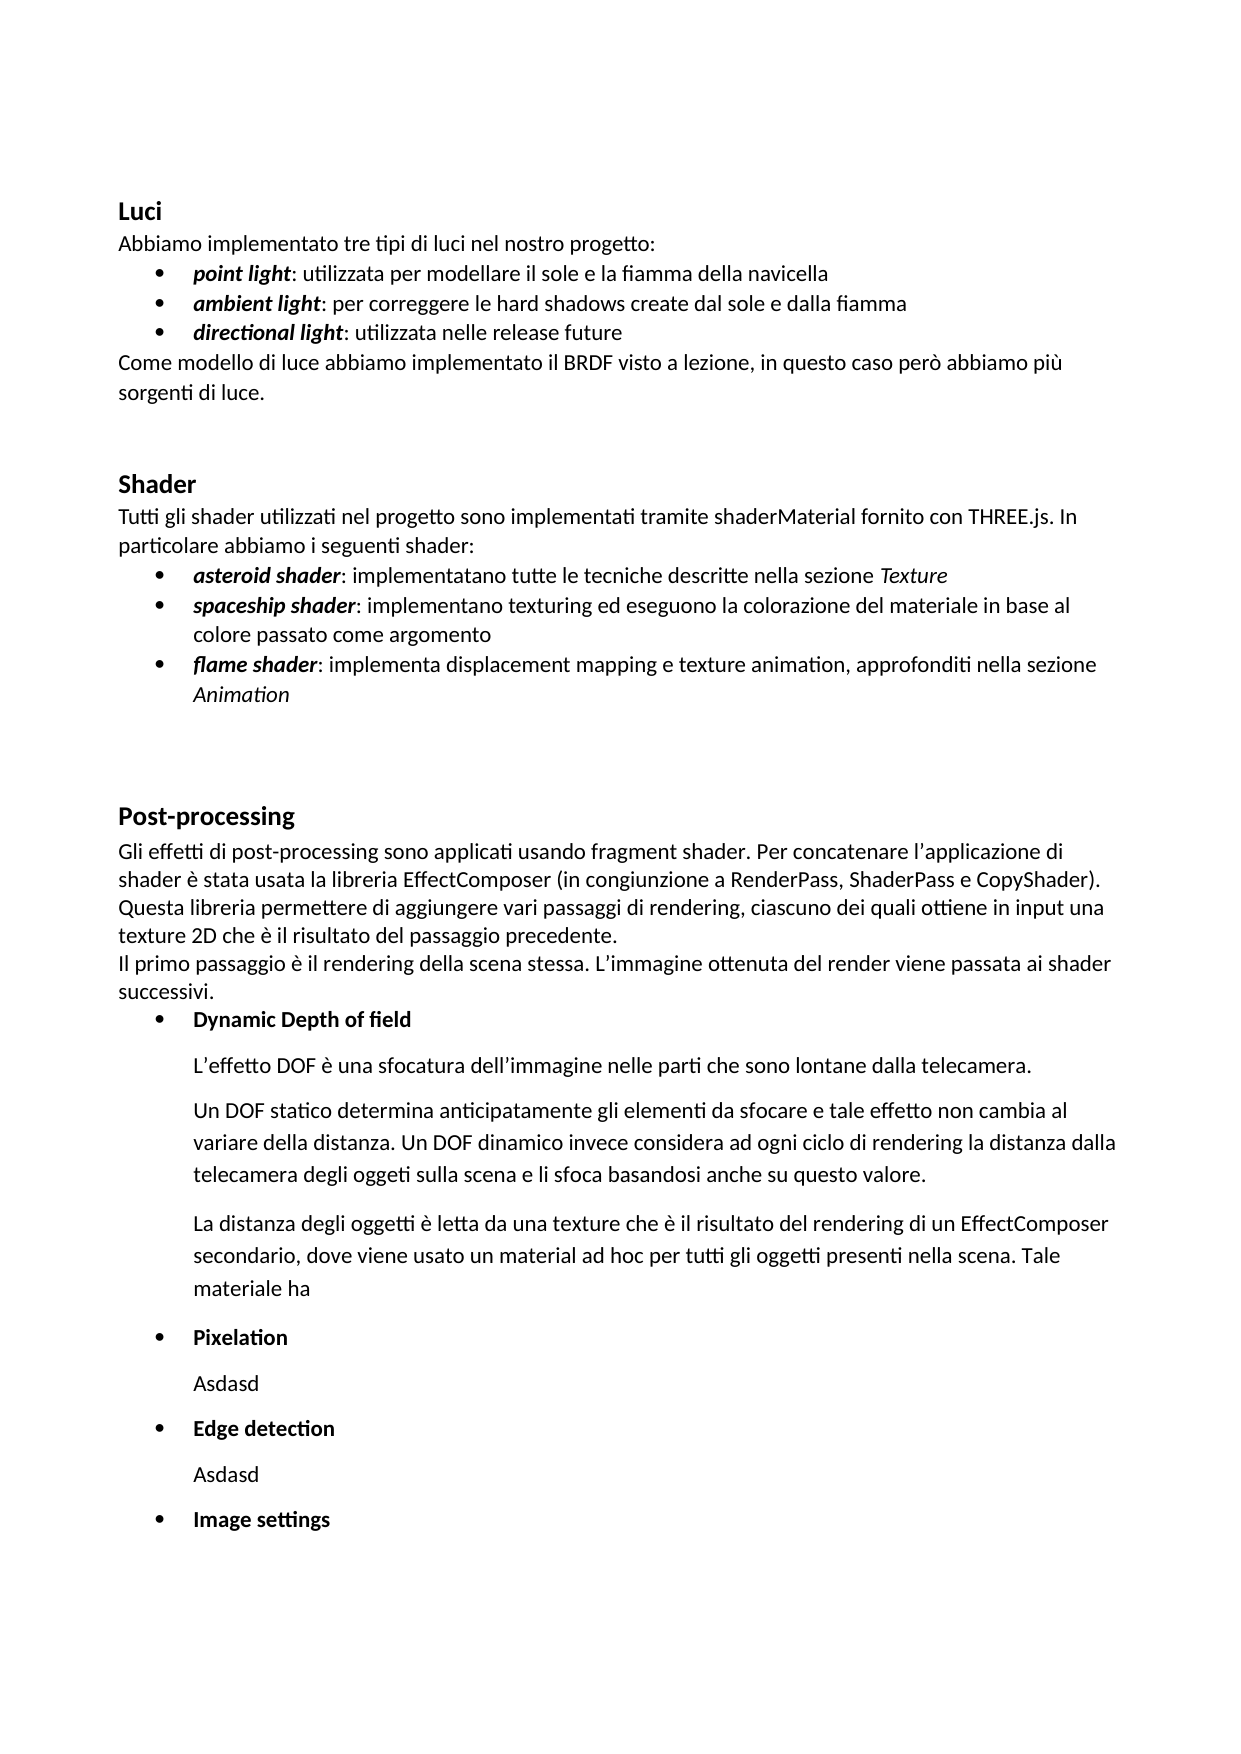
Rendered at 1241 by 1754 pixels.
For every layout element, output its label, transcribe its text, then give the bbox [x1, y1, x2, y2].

list Pixelation [156, 1323, 1122, 1351]
list L’effetto DOF è una sfocatura dell’immagine nelle parti che sono lontane dalla telecamera. [193, 1051, 1122, 1079]
text Gli effetti di post-processing sono applicati usando fragment shader. Per concatenare l’applicazione di shader è stata usata la libreria EffectComposer (in congiunzione a RenderPass, ShaderPass e CopyShader). [118, 837, 1122, 893]
list Edge detection [156, 1414, 1122, 1442]
list ambient light: per correggere le hard shadows create dal sole e dalla fiamma [156, 289, 1122, 317]
list spaceship shader: implementano texturing ed eseguono la colorazione del materiale in base al colore passato come argomento [156, 591, 1122, 648]
text Tutti gli shader utilizzati nel progetto sono implementati tramite shaderMaterial fornito con THREE.js. In particolare abbiamo i seguenti shader: [118, 502, 1122, 559]
list point light: utilizzata per modellare il sole e la fiamma della navicella [156, 259, 1122, 287]
list Asdasd [193, 1369, 1122, 1397]
text Abbiamo implementato tre tipi di luci nel nostro progetto: [118, 229, 1122, 257]
list directional light: utilizzata nelle release future [156, 318, 1122, 346]
text Shader [118, 467, 1122, 500]
list asteroid shader: implementatano tutte le tecniche descritte nella sezione Texture [156, 561, 1122, 589]
list La distanza degli oggetti è letta da una texture che è il risultato del rendering di un EffectComposer secondario, dove viene usato un material ad hoc per tutti gli oggetti presenti nella scena. Tale materiale ha [193, 1209, 1122, 1302]
list Asdasd [193, 1460, 1122, 1488]
text Post-processing [118, 799, 1122, 832]
list Un DOF statico determina anticipatamente gli elementi da sfocare e tale effetto non cambia al variare della distanza. Un DOF dinamico invece considera ad ogni ciclo di rendering la distanza dalla telecamera degli oggeti sulla scena e li sfoca basandosi anche su questo valore. [193, 1096, 1122, 1188]
text Come modello di luce abbiamo implementato il BRDF visto a lezione, in questo caso però abbiamo più sorgenti di luce. [118, 348, 1122, 406]
list Dynamic Depth of field [156, 1005, 1122, 1033]
text Luci [118, 194, 1122, 227]
text Questa libreria permettere di aggiungere vari passaggi di rendering, ciascuno dei quali ottiene in input una texture 2D che è il risultato del passaggio precedente. [118, 893, 1122, 949]
list flame shader: implementa displacement mapping e texture animation, approfonditi nella sezione Animation [156, 650, 1122, 708]
text Il primo passaggio è il rendering della scena stessa. L’immagine ottenuta del render viene passata ai shader successivi. [118, 949, 1122, 1005]
list Image settings [156, 1505, 1122, 1533]
